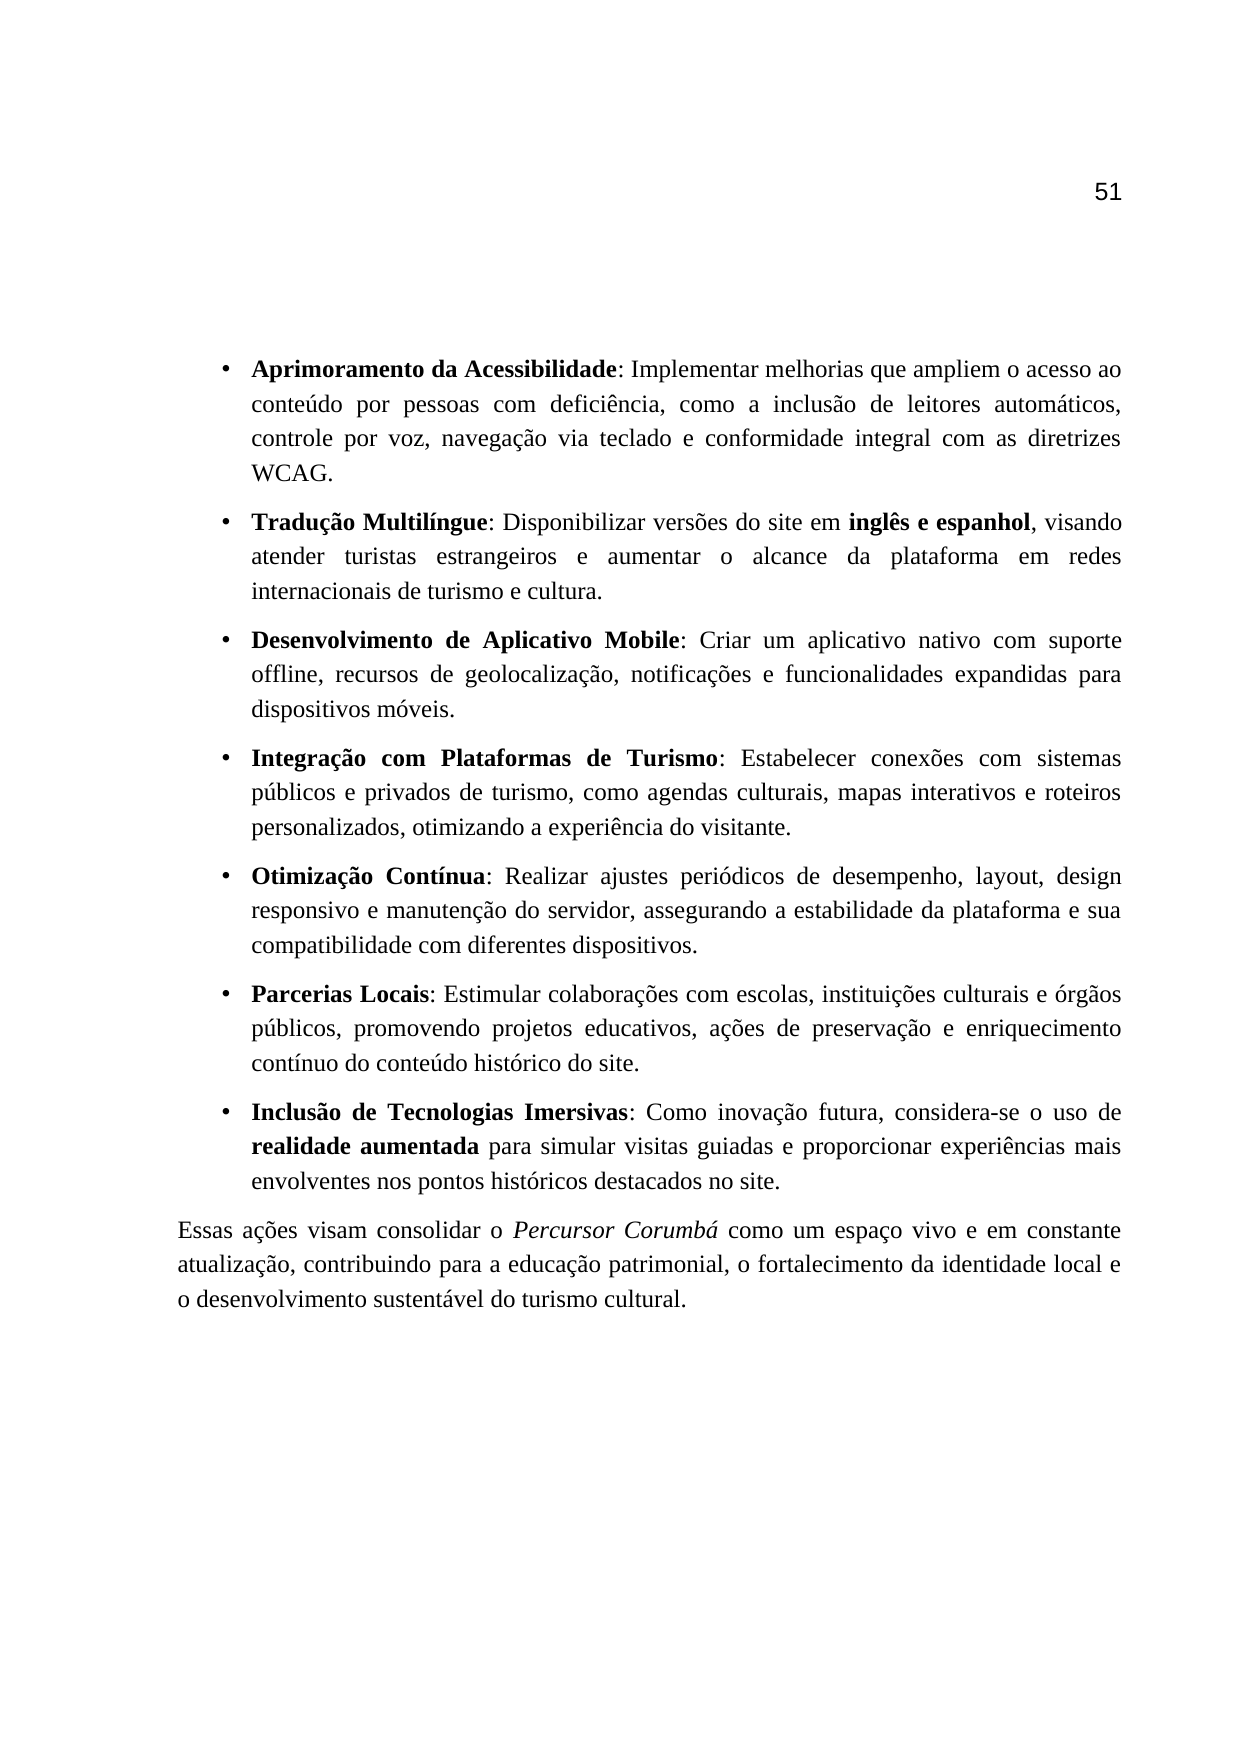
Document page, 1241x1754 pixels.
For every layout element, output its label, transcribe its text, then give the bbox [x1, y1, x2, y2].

list Parcerias Locais: Estimular colaborações com escolas, instituições culturais e órgãos públicos, promovendo projetos educativos, ações de preservação e enriquecimento contínuo do conteúdo histórico do site. [222, 979, 1122, 1077]
list Integração com Plataformas de Turismo: Estabelecer conexões com sistemas públicos e privados de turismo, como agendas culturais, mapas interativos e roteiros personalizados, otimizando a experiência do visitante. [222, 743, 1122, 841]
text Essas ações visam consolidar o Percursor Corumbá como um espaço vivo e em constante atualização, contribuindo para a educação patrimonial, o fortalecimento da identidade local e o desenvolvimento sustentável do turismo cultural. [177, 1215, 1122, 1313]
list Tradução Multilíngue: Disponibilizar versões do site em inglês e espanhol, visando atender turistas estrangeiros e aumentar o alcance da plataforma em redes internacionais de turismo e cultura. [222, 507, 1122, 604]
list Aprimoramento da Acessibilidade: Implementar melhorias que ampliem o acesso ao conteúdo por pessoas com deficiência, como a inclusão de leitores automáticos, controle por voz, navegação via teclado e conformidade integral com as diretrizes WCAG. [222, 354, 1122, 487]
list Otimização Contínua: Realizar ajustes periódicos de desempenho, layout, design responsivo e manutenção do servidor, assegurando a estabilidade da plataforma e sua compatibilidade com diferentes dispositivos. [222, 861, 1122, 959]
list Desenvolvimento de Aplicativo Mobile: Criar um aplicativo nativo com suporte offline, recursos de geolocalização, notificações e funcionalidades expandidas para dispositivos móveis. [222, 625, 1122, 723]
list Inclusão de Tecnologias Imersivas: Como inovação futura, considera-se o uso de realidade aumentada para simular visitas guiadas e proporcionar experiências mais envolventes nos pontos históricos destacados no site. [222, 1097, 1122, 1195]
